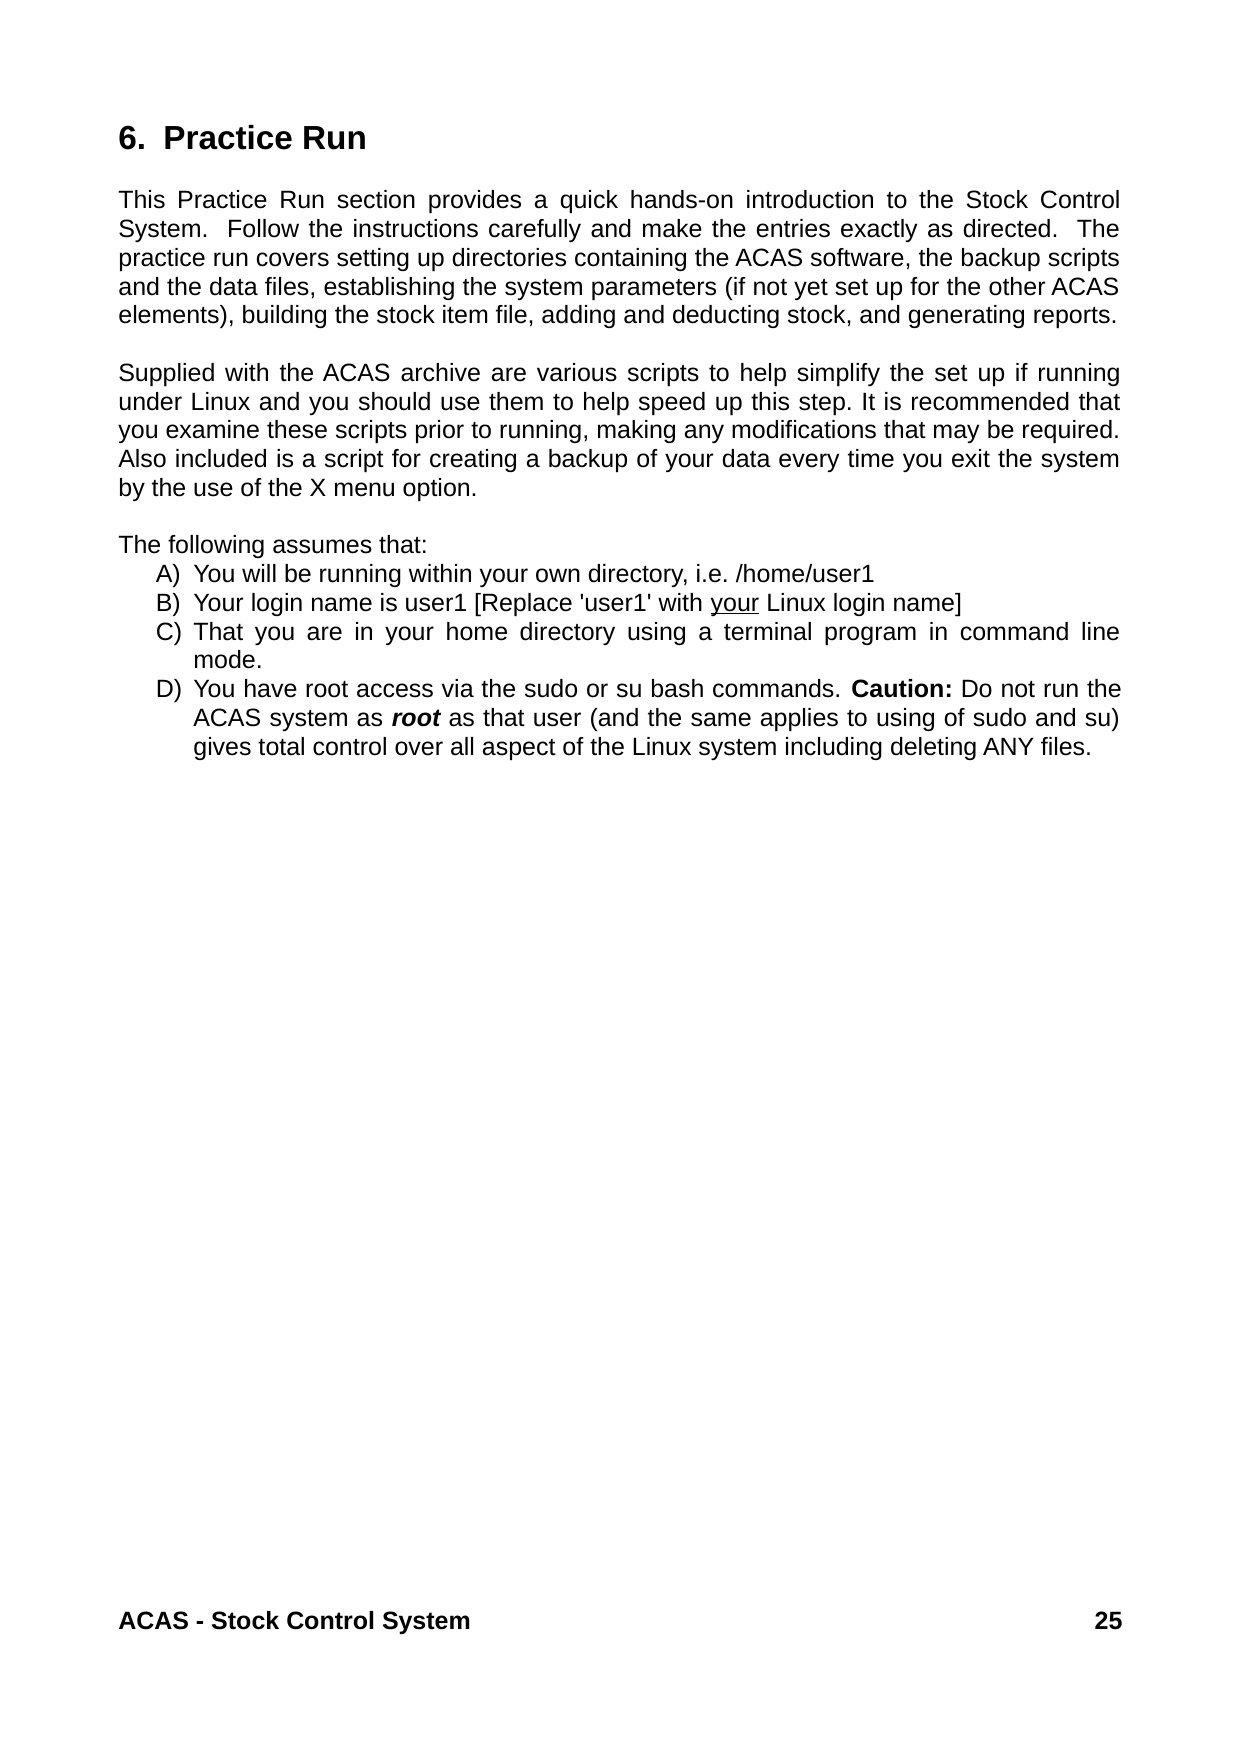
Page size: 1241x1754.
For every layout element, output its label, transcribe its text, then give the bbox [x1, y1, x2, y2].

text The following assumes that: [118, 530, 1122, 559]
text Supplied with the ACAS archive are various scripts to help simplify the set up if running under Linux and you should use them to help speed up this step. It is recommended that you examine these scripts prior to running, making any modifications that may be required. Also included is a script for creating a backup of your data every time you exit the system by the use of the X menu option. [118, 358, 1122, 502]
list You have root access via the sudo or su bash commands. Caution: Do not run the ACAS system as root as that user (and the same applies to using of sudo and su) gives total control over all aspect of the Linux system including deleting ANY files. [156, 674, 1122, 760]
list That you are in your home directory using a terminal program in command line mode. [156, 617, 1122, 674]
list You will be running within your own directory, i.e. /home/user1 [156, 559, 1122, 588]
list Your login name is user1 [Replace 'user1' with your Linux login name] [156, 588, 1122, 617]
text This Practice Run section provides a quick hands-on introduction to the Stock Control System. Follow the instructions carefully and make the entries exactly as directed. The practice run covers setting up directories containing the ACAS software, the backup scripts and the data files, establishing the system parameters (if not yet set up for the other ACAS elements), building the stock item file, adding and deducting stock, and generating reports. [118, 185, 1122, 329]
